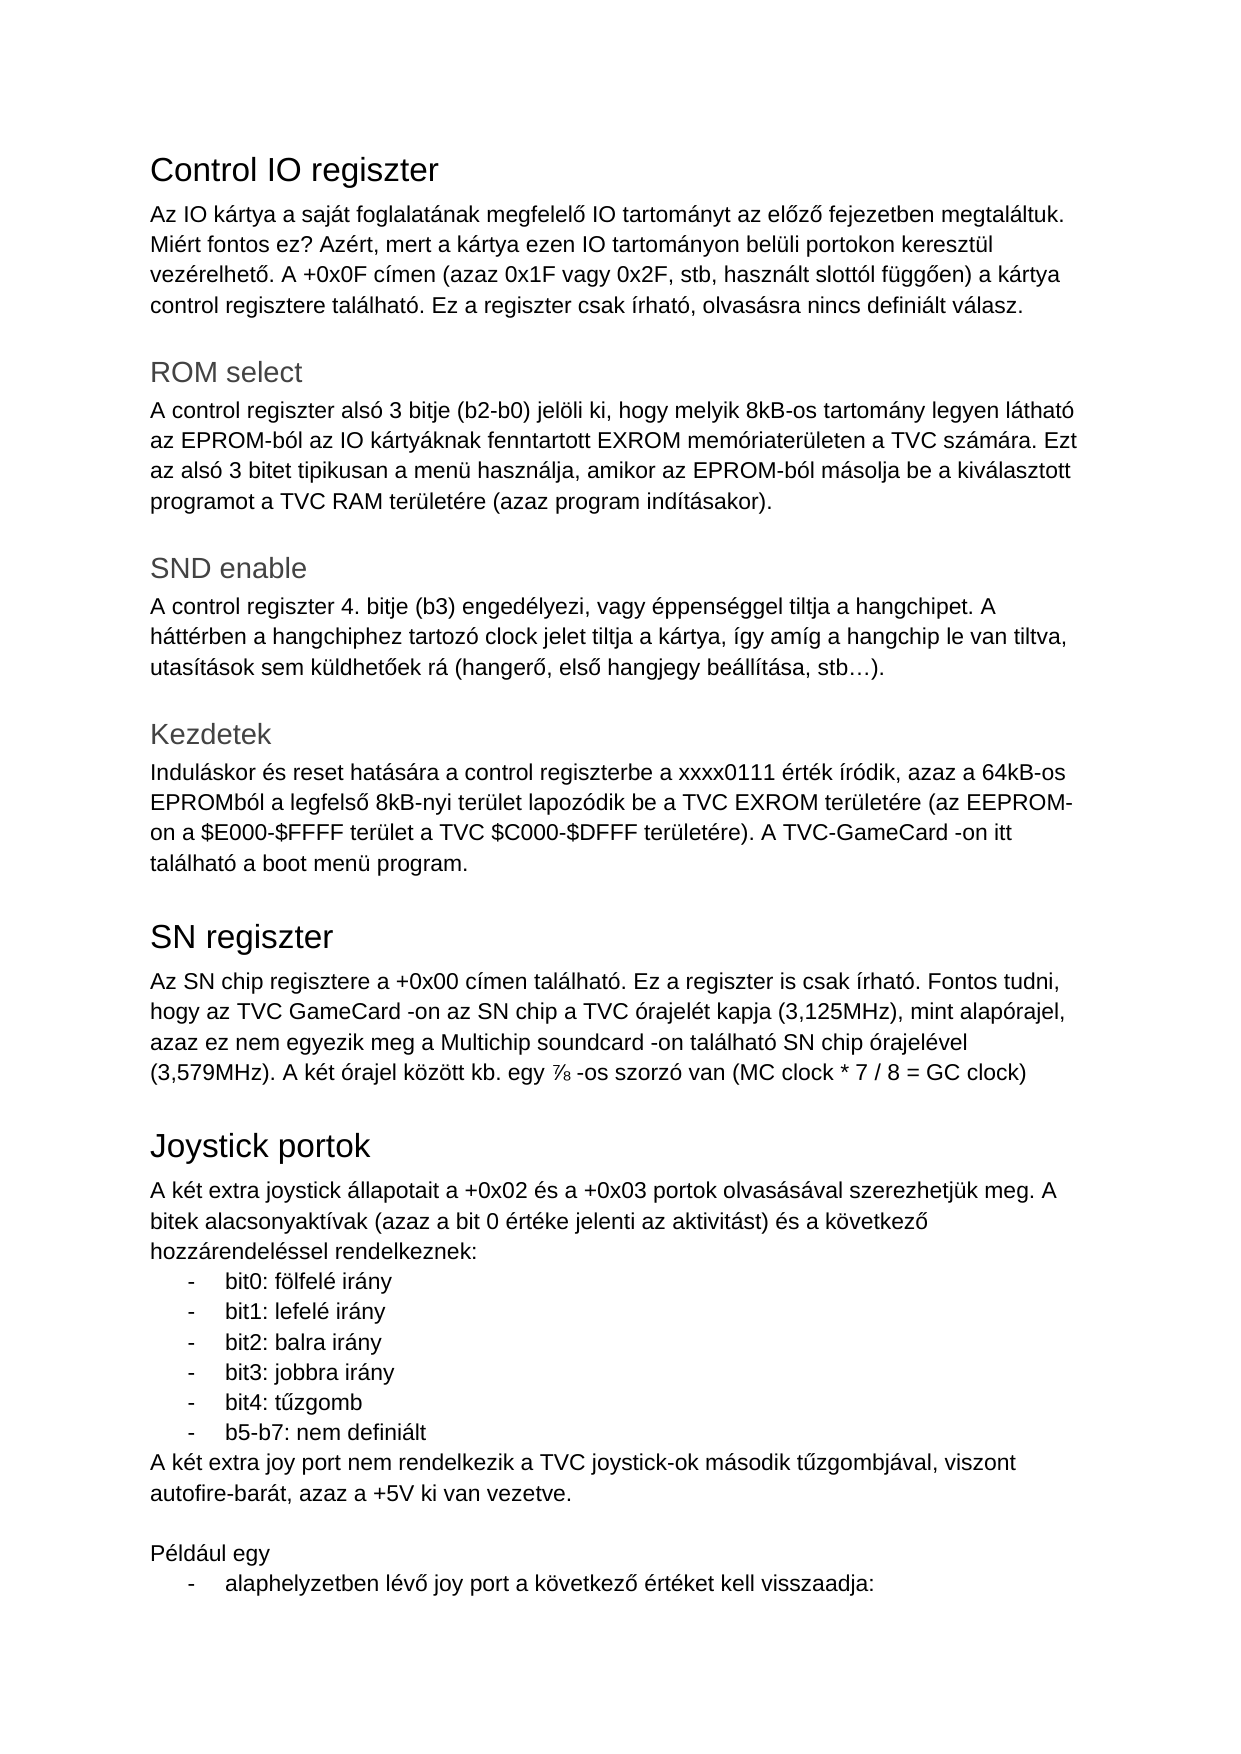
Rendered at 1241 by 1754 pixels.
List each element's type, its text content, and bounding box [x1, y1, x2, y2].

subtitle Control IO regiszter [150, 150, 1090, 188]
list bit0: fölfelé irány [187, 1268, 1090, 1294]
subtitle Kezdetek [150, 717, 1090, 751]
text A control regiszter 4. bitje (b3) engedélyezi, vagy éppenséggel tiltja a hangchipet. A háttérben a hangchiphez tartozó clock jelet tiltja a kártya, így amíg a hangchip le van tiltva, utasítások sem küldhetőek rá (hangerő, első hangjegy beállítása, stb…). [150, 593, 1090, 680]
text A control regiszter alsó 3 bitje (b2-b0) jelöli ki, hogy melyik 8kB-os tartomány legyen látható az EPROM-ból az IO kártyáknak fenntartott EXROM memóriaterületen a TVC számára. Ezt az alsó 3 bitet tipikusan a menü használja, amikor az EPROM-ból másolja be a kiválasztott programot a TVC RAM területére (azaz program indításakor). [150, 397, 1090, 514]
text Az SN chip regisztere a +0x00 címen található. Ez a regiszter is csak írható. Fontos tudni, hogy az TVC GameCard -on az SN chip a TVC órajelét kapja (3,125MHz), mint alapórajel, azaz ez nem egyezik meg a Multichip soundcard -on található SN chip órajelével (3,579MHz). A két órajel között kb. egy ⅞ -os szorzó van (MC clock * 7 / 8 = GC clock) [150, 968, 1090, 1085]
subtitle SND enable [150, 551, 1090, 585]
subtitle Joystick portok [150, 1126, 1090, 1165]
text Induláskor és reset hatására a control regiszterbe a xxxx0111 érték íródik, azaz a 64kB-os EPROMból a legfelső 8kB-nyi terület lapozódik be a TVC EXROM területére (az EEPROM-on a $E000-$FFFF terület a TVC $C000-$DFFF területére). A TVC-GameCard -on itt található a boot menü program. [150, 759, 1090, 876]
list bit1: lefelé irány [187, 1298, 1090, 1324]
list alaphelyzetben lévő joy port a következő értéket kell visszaadja: [187, 1570, 1090, 1596]
text Az IO kártya a saját foglalatának megfelelő IO tartományt az előző fejezetben megtaláltuk. Miért fontos ez? Azért, mert a kártya ezen IO tartományon belüli portokon keresztül vezérelhető. A +0x0F címen (azaz 0x1F vagy 0x2F, stb, használt slottól függően) a kártya control regisztere található. Ez a regiszter csak írható, olvasásra nincs definiált válasz. [150, 201, 1090, 318]
subtitle ROM select [150, 355, 1090, 389]
list bit3: jobbra irány [187, 1359, 1090, 1385]
text A két extra joy port nem rendelkezik a TVC joystick-ok második tűzgombjával, viszont autofire-barát, azaz a +5V ki van vezetve. [150, 1449, 1090, 1506]
subtitle SN regiszter [150, 917, 1090, 956]
list bit2: balra irány [187, 1328, 1090, 1355]
text Például egy [150, 1540, 1090, 1566]
list bit4: tűzgomb [187, 1389, 1090, 1415]
list b5-b7: nem definiált [187, 1419, 1090, 1445]
text A két extra joystick állapotait a +0x02 és a +0x03 portok olvasásával szerezhetjük meg. A bitek alacsonyaktívak (azaz a bit 0 értéke jelenti az aktivitást) és a következő hozzárendeléssel rendelkeznek: [150, 1177, 1090, 1264]
